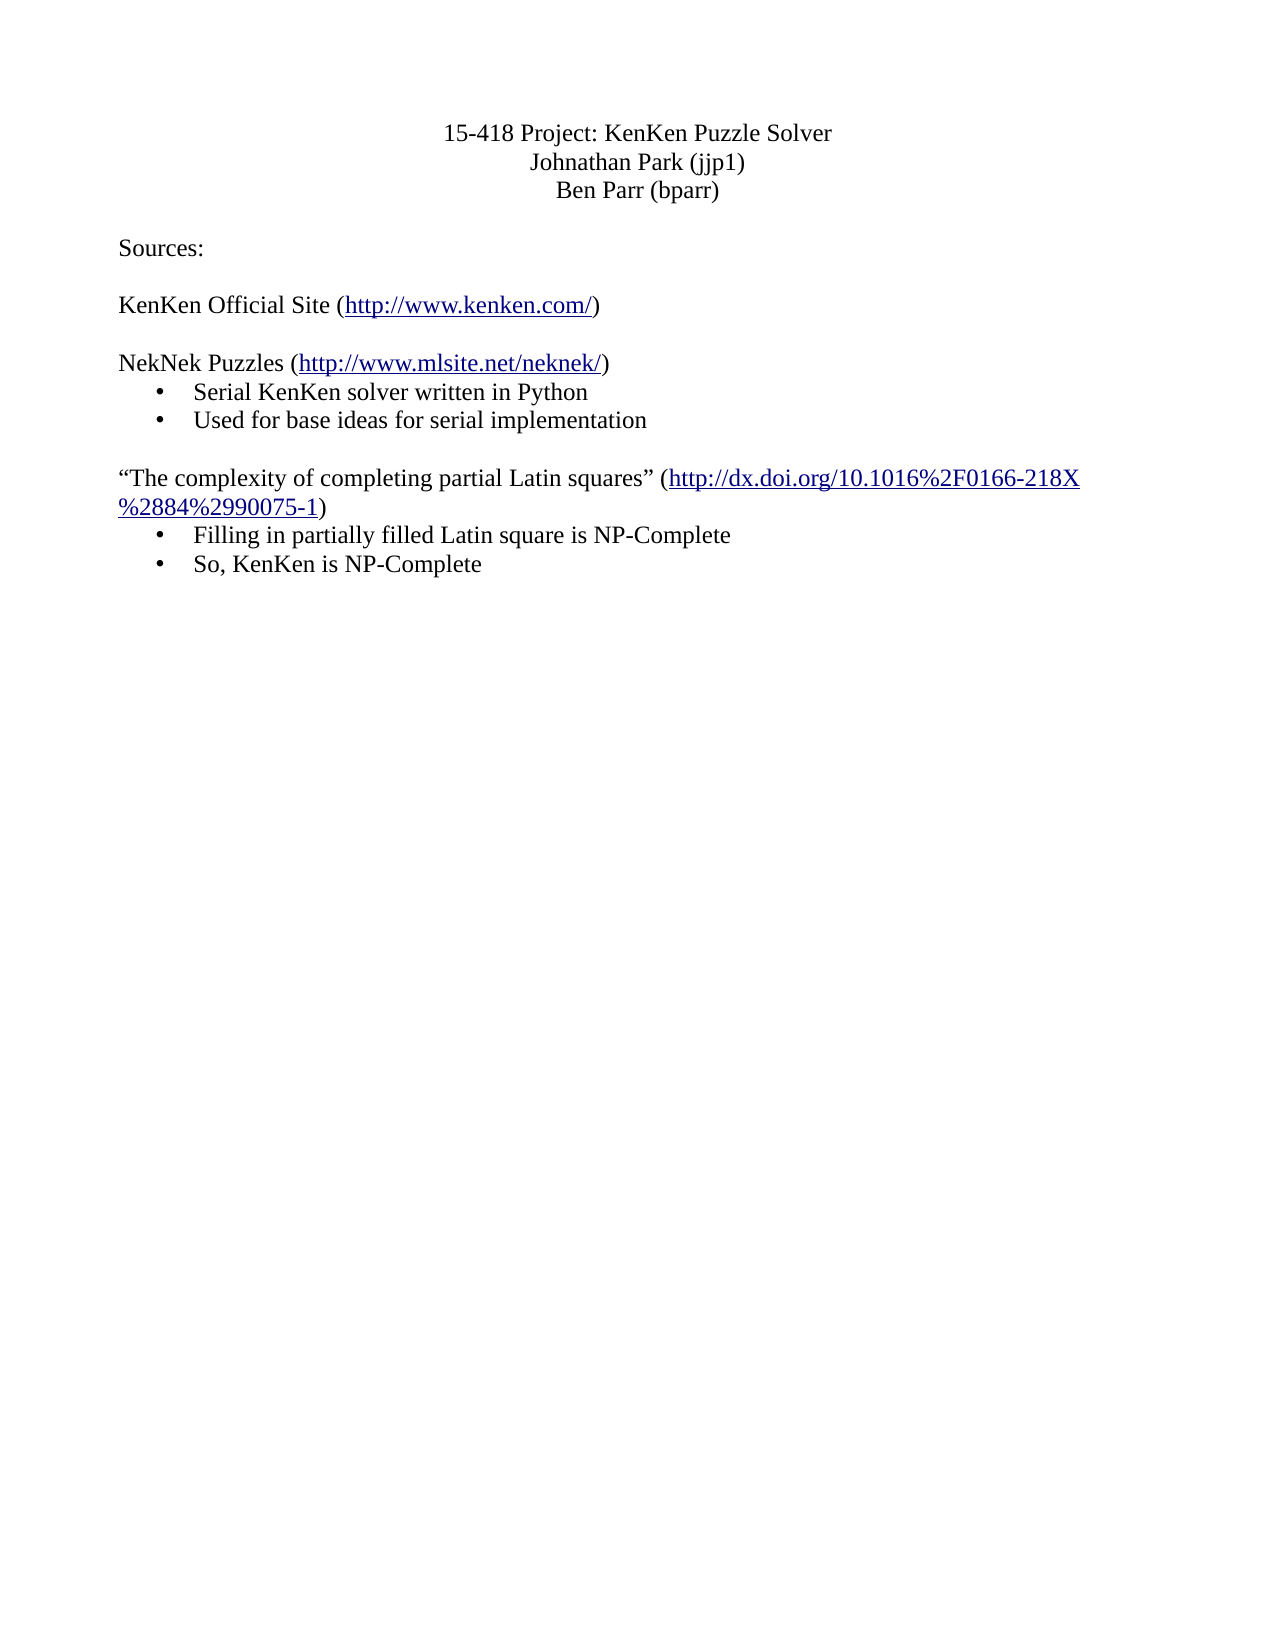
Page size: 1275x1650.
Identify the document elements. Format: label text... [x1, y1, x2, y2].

text Johnathan Park (jjp1) [118, 147, 1157, 176]
list Used for base ideas for serial implementation [156, 406, 1157, 434]
text 15-418 Project: KenKen Puzzle Solver [118, 118, 1157, 147]
list Serial KenKen solver written in Python [156, 377, 1157, 406]
text KenKen Official Site (http://www.kenken.com/) [118, 291, 1157, 319]
text Ben Parr (bparr) [118, 176, 1157, 204]
list So, KenKen is NP-Complete [156, 549, 1157, 578]
text Sources: [118, 233, 1157, 262]
list Filling in partially filled Latin square is NP-Complete [156, 521, 1157, 549]
text “The complexity of completing partial Latin squares” (http://dx.doi.org/10.1016%2F0166-218X%2884%2990075-1) [118, 463, 1157, 521]
text NekNek Puzzles (http://www.mlsite.net/neknek/) [118, 348, 1157, 377]
